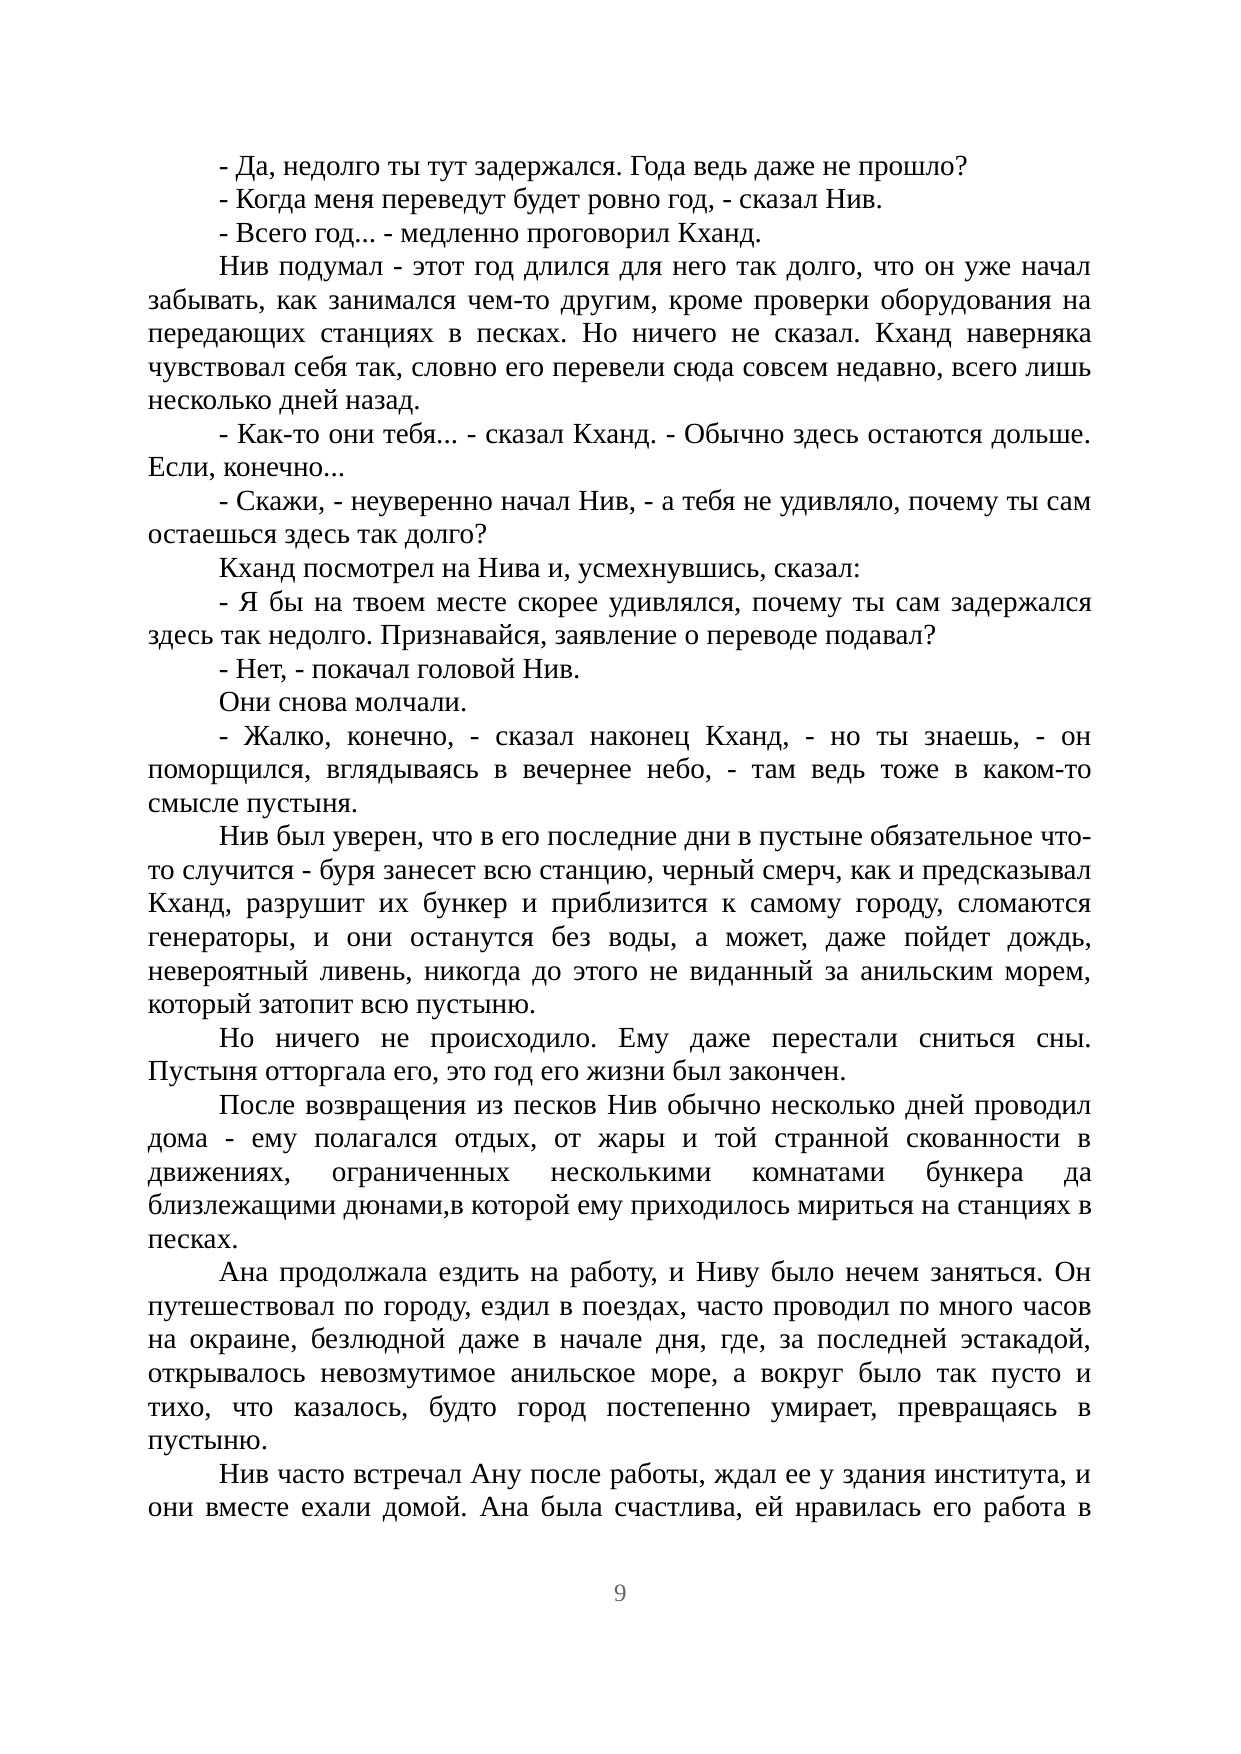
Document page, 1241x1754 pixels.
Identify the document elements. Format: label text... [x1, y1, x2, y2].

text Они снова молчали. [148, 684, 1093, 718]
text - Нет, - покачал головой Нив. [148, 651, 1093, 684]
text - Да, недолго ты тут задержался. Года ведь даже не прошло? [148, 148, 1093, 181]
text - Всего год... - медленно проговорил Кханд. [148, 215, 1093, 248]
text - Жалко, конечно, - сказал наконец Кханд, - но ты знаешь, - он поморщился, вглядываясь в вечернее небо, - там ведь тоже в каком-то смысле пустыня. [148, 718, 1093, 818]
text После возвращения из песков Нив обычно несколько дней проводил дома - ему полагался отдых, от жары и той странной скованности в движениях, ограниченных несколькими комнатами бункера да близлежащими дюнами,в которой ему приходилось мириться на станциях в песках. [148, 1087, 1093, 1254]
text - Скажи, - неуверенно начал Нив, - а тебя не удивляло, почему ты сам остаешься здесь так долго? [148, 483, 1093, 550]
text - Когда меня переведут будет ровно год, - сказал Нив. [148, 181, 1093, 215]
text Нив был уверен, что в его последние дни в пустыне обязательное что-то случится - буря занесет всю станцию, черный смерч, как и предсказывал Кханд, разрушит их бункер и приблизится к самому городу, сломаются генераторы, и они останутся без воды, а может, даже пойдет дождь, невероятный ливень, никогда до этого не виданный за анильским морем, который затопит всю пустыню. [148, 818, 1093, 1020]
text Ана продолжала ездить на работу, и Ниву было нечем заняться. Он путешествовал по городу, ездил в поездах, часто проводил по много часов на окраине, безлюдной даже в начале дня, где, за последней эстакадой, открывалось невозмутимое анильское море, а вокруг было так пусто и тихо, что казалось, будто город постепенно умирает, превращаясь в пустыню. [148, 1254, 1093, 1456]
text Кханд посмотрел на Нива и, усмехнувшись, сказал: [148, 550, 1093, 584]
text - Я бы на твоем месте скорее удивлялся, почему ты сам задержался здесь так недолго. Признавайся, заявление о переводе подавал? [148, 584, 1093, 651]
text - Как-то они тебя... - сказал Кханд. - Обычно здесь остаются дольше. Если, конечно... [148, 416, 1093, 483]
text Но ничего не происходило. Ему даже перестали сниться сны. Пустыня отторгала его, это год его жизни был закончен. [148, 1020, 1093, 1087]
text Нив часто встречал Ану после работы, ждал ее у здания института, и они вместе ехали домой. Ана была счастлива, ей нравилась его работа в [148, 1456, 1093, 1523]
text Нив подумал - этот год длился для него так долго, что он уже начал забывать, как занимался чем-то другим, кроме проверки оборудования на передающих станциях в песках. Но ничего не сказал. Кханд наверняка чувствовал себя так, словно его перевели сюда совсем недавно, всего лишь несколько дней назад. [148, 248, 1093, 416]
